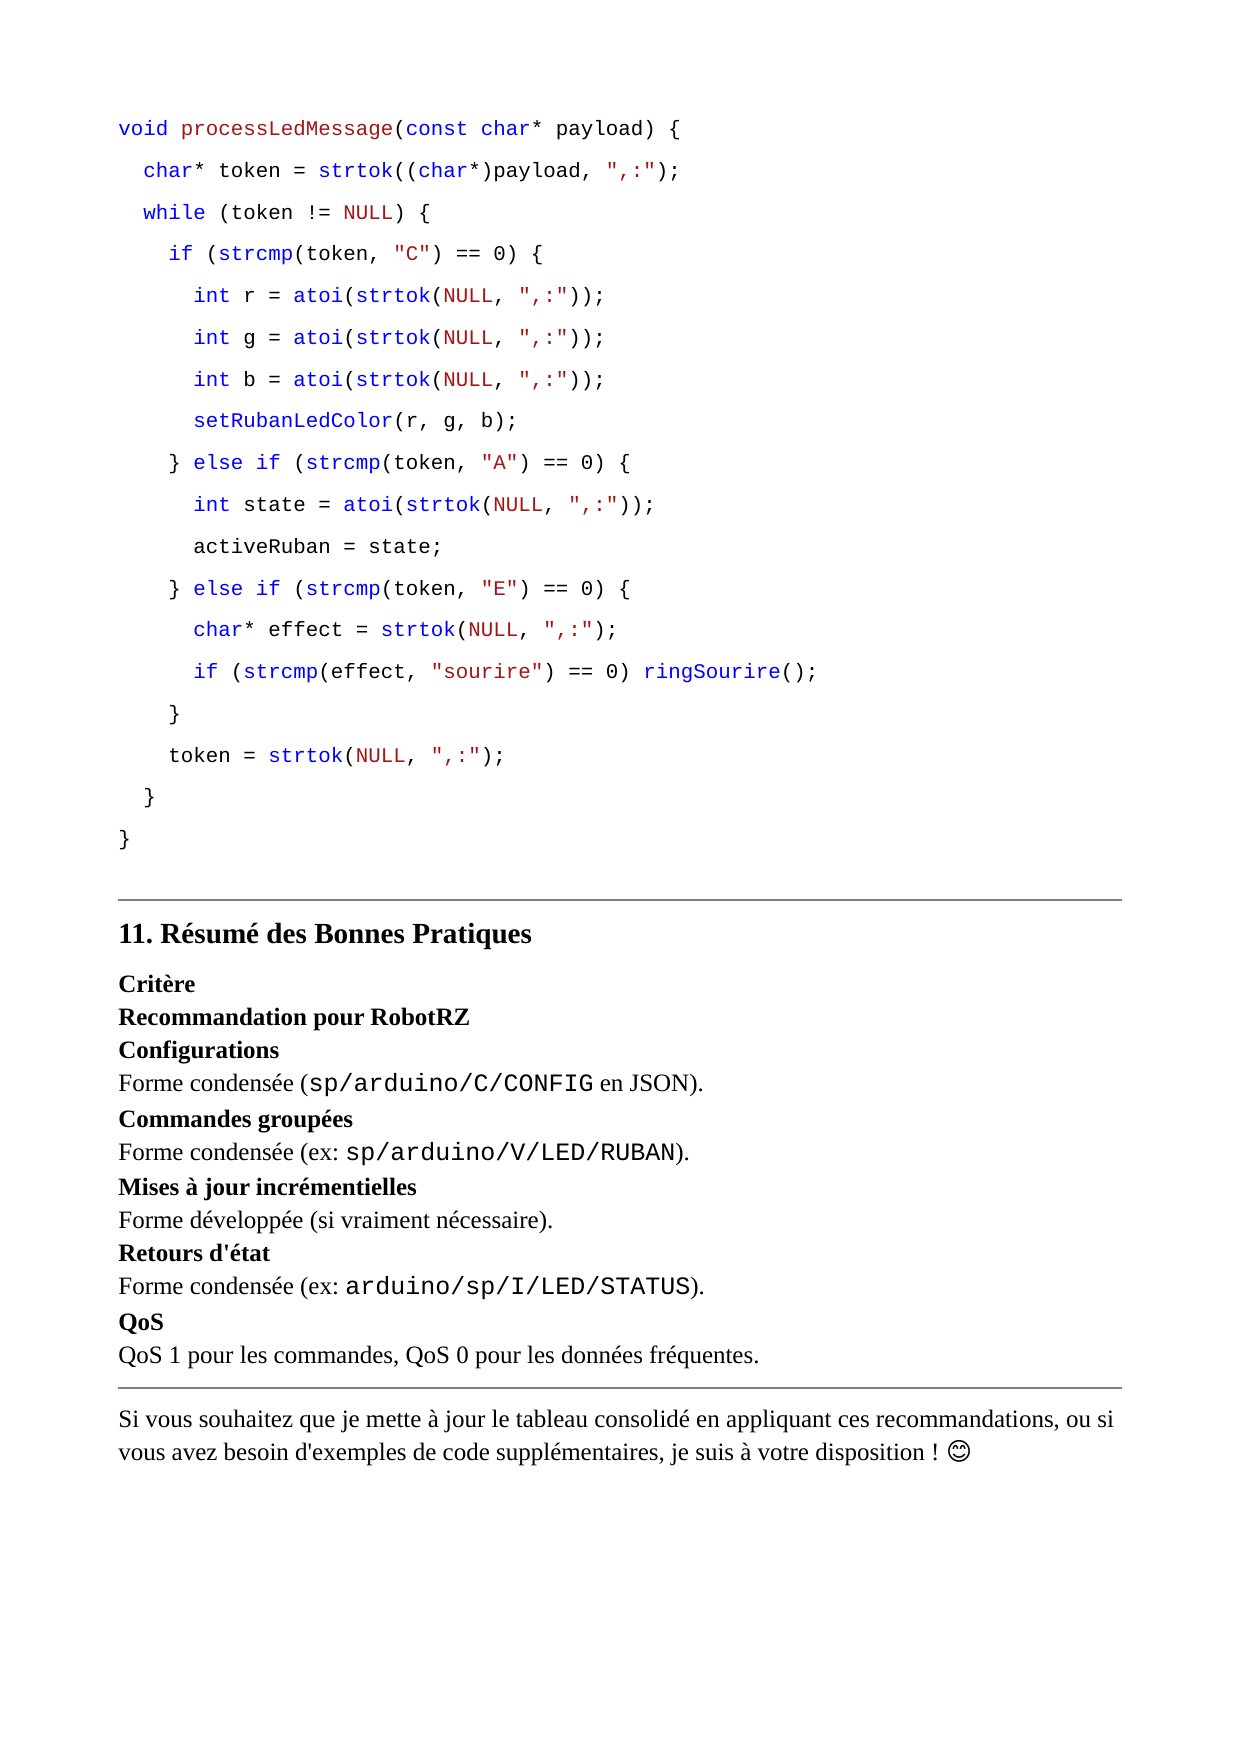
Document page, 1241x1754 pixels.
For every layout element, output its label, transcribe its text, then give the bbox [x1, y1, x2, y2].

text Mises à jour incrémentielles [118, 1172, 1122, 1201]
text Configurations [118, 1036, 1122, 1064]
text setRubanLedColor(r, g, b); [118, 411, 1122, 434]
text Forme condensée (sp/arduino/C/CONFIG en JSON). [118, 1068, 1122, 1099]
text Recommandation pour RobotRZ [118, 1002, 1122, 1031]
text } else if (strcmp(token, "A") == 0) { [118, 452, 1122, 476]
text Si vous souhaitez que je mette à jour le tableau consolidé en appliquant ces recommandations, ou si vous avez besoin d'exemples de code supplémentaires, je suis à votre disposition ! 😊 [118, 1404, 1122, 1466]
text token = strtok(NULL, ",:"); [118, 745, 1122, 768]
text Retours d'état [118, 1238, 1122, 1267]
text Forme condensée (ex: arduino/sp/I/LED/STATUS). [118, 1271, 1122, 1302]
text Forme développée (si vraiment nécessaire). [118, 1205, 1122, 1234]
text Forme condensée (ex: sp/arduino/V/LED/RUBAN). [118, 1137, 1122, 1168]
text while (token != NULL) { [118, 202, 1122, 225]
text if (strcmp(effect, "sourire") == 0) ringSourire(); [118, 661, 1122, 685]
text activeRuban = state; [118, 536, 1122, 559]
text QoS [118, 1307, 1122, 1336]
text int b = atoi(strtok(NULL, ",:")); [118, 369, 1122, 392]
text } else if (strcmp(token, "E") == 0) { [118, 578, 1122, 601]
text int state = atoi(strtok(NULL, ",:")); [118, 494, 1122, 518]
text } [118, 786, 1122, 810]
text if (strcmp(token, "C") == 0) { [118, 243, 1122, 267]
text } [118, 703, 1122, 727]
text void processLedMessage(const char* payload) { [118, 118, 1122, 142]
text int r = atoi(strtok(NULL, ",:")); [118, 285, 1122, 309]
text Critère [118, 969, 1122, 998]
text } [118, 828, 1122, 852]
text char* token = strtok((char*)payload, ",:"); [118, 160, 1122, 183]
subtitle 11. Résumé des Bonnes Pratiques [118, 916, 1122, 950]
text Commandes groupées [118, 1104, 1122, 1133]
text QoS 1 pour les commandes, QoS 0 pour les données fréquentes. [118, 1340, 1122, 1369]
text int g = atoi(strtok(NULL, ",:")); [118, 327, 1122, 351]
text char* effect = strtok(NULL, ",:"); [118, 619, 1122, 643]
